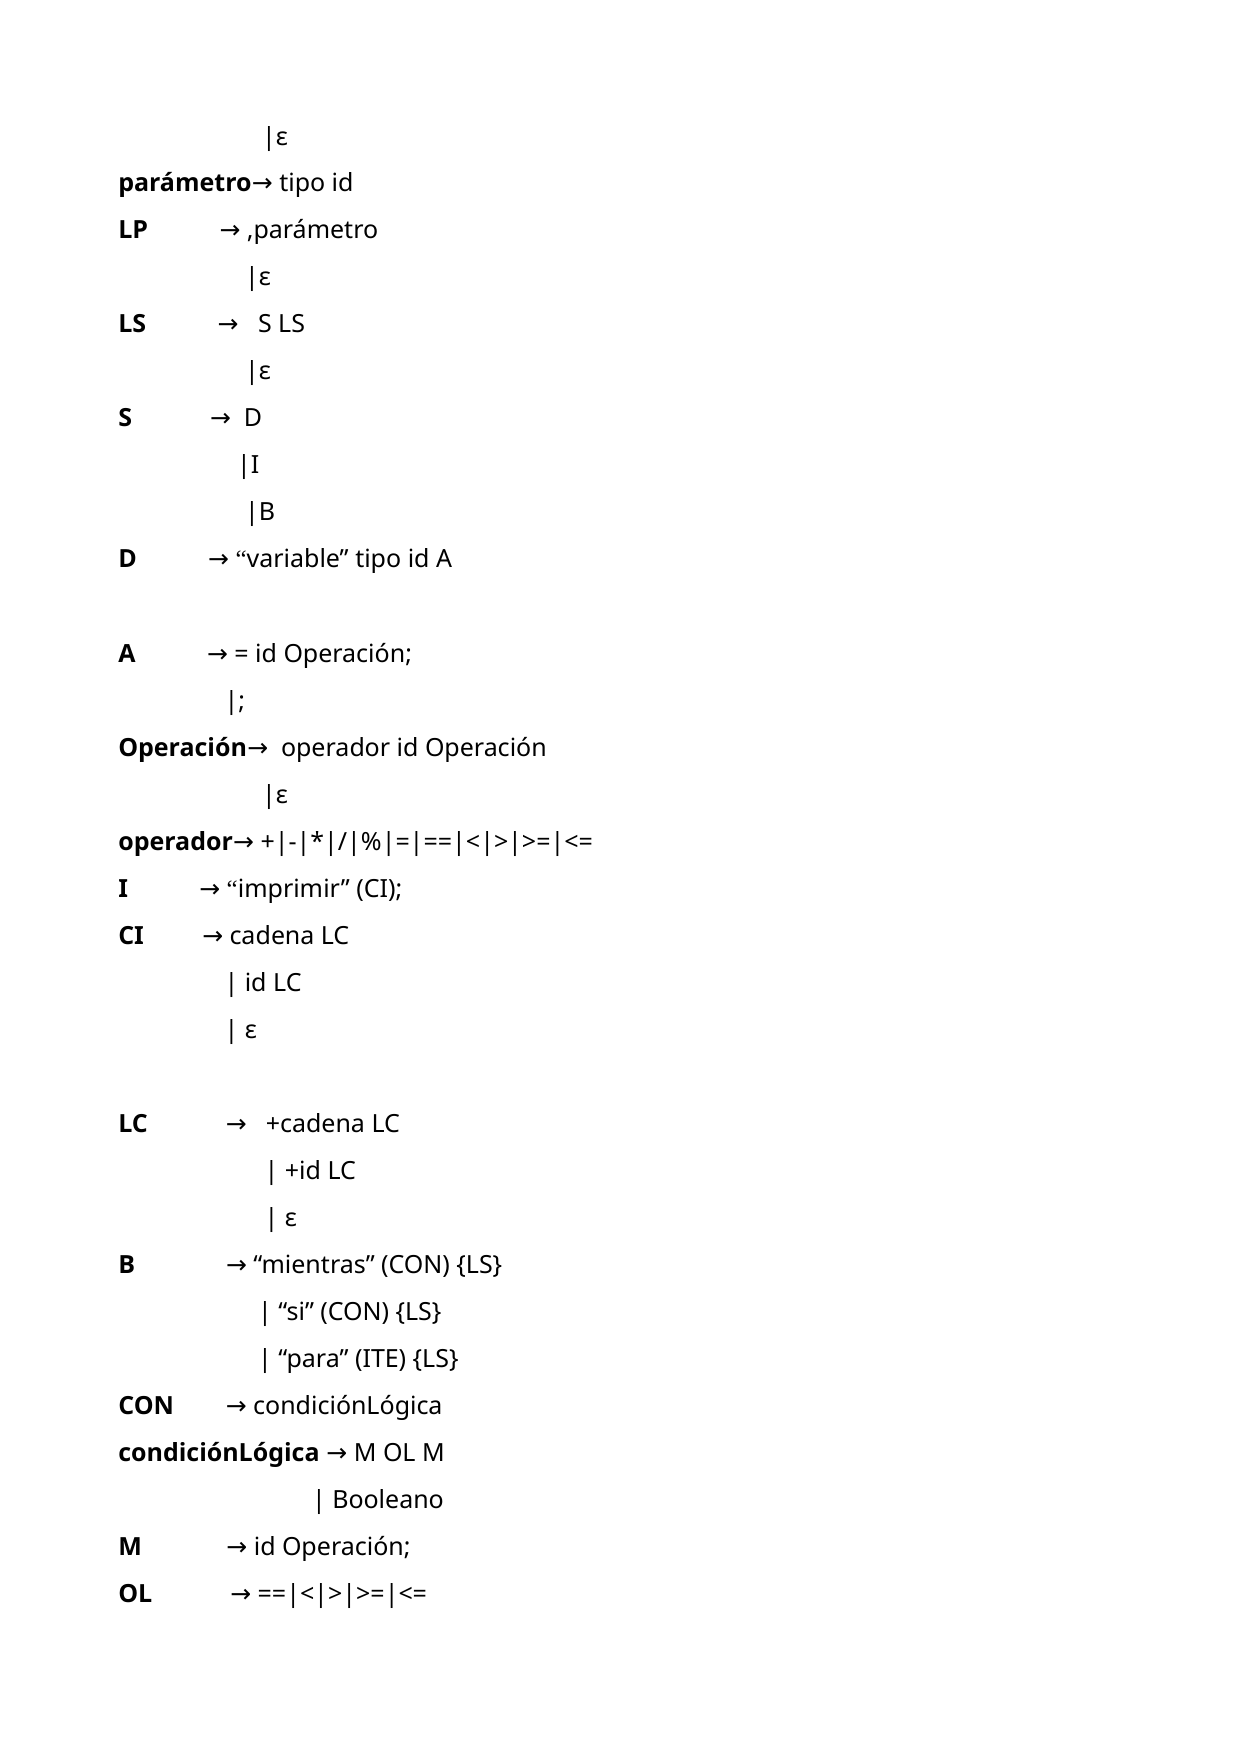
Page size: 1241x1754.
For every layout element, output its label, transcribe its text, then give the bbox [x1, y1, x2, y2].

text LS → S LS [118, 306, 1122, 340]
text | +id LC [118, 1153, 1122, 1187]
text D → “variable” tipo id A [118, 541, 1122, 575]
text I → “imprimir” (CI); [118, 870, 1122, 904]
text operador→ +|-|*|/|%|=|==|<|>|>=|<= [118, 823, 1122, 857]
text |ε [118, 776, 1122, 811]
text | ε [118, 1011, 1122, 1045]
text | ε [118, 1200, 1122, 1234]
text CON → condiciónLógica [118, 1388, 1122, 1422]
text A → = id Operación; [118, 636, 1122, 669]
text |B [118, 494, 1122, 528]
text | “si” (CON) {LS} [118, 1294, 1122, 1328]
text condiciónLógica → M OL M [118, 1435, 1122, 1469]
text |I [118, 447, 1122, 481]
text | Booleano [118, 1482, 1122, 1516]
text OL → ==|<|>|>=|<= [118, 1576, 1122, 1610]
text | id LC [118, 964, 1122, 998]
text |; [118, 682, 1122, 717]
text CI → cadena LC [118, 917, 1122, 951]
text B → “mientras” (CON) {LS} [118, 1247, 1122, 1281]
text M → id Operación; [118, 1529, 1122, 1563]
text LP → ,parámetro [118, 212, 1122, 246]
text S → D [118, 400, 1122, 434]
text | “para” (ITE) {LS} [118, 1341, 1122, 1375]
text Operación→ operador id Operación [118, 729, 1122, 763]
text |ε [118, 259, 1122, 293]
text LC → +cadena LC [118, 1106, 1122, 1140]
text |ε [118, 353, 1122, 387]
text |ε [118, 118, 1122, 152]
text parámetro→ tipo id [118, 165, 1122, 199]
